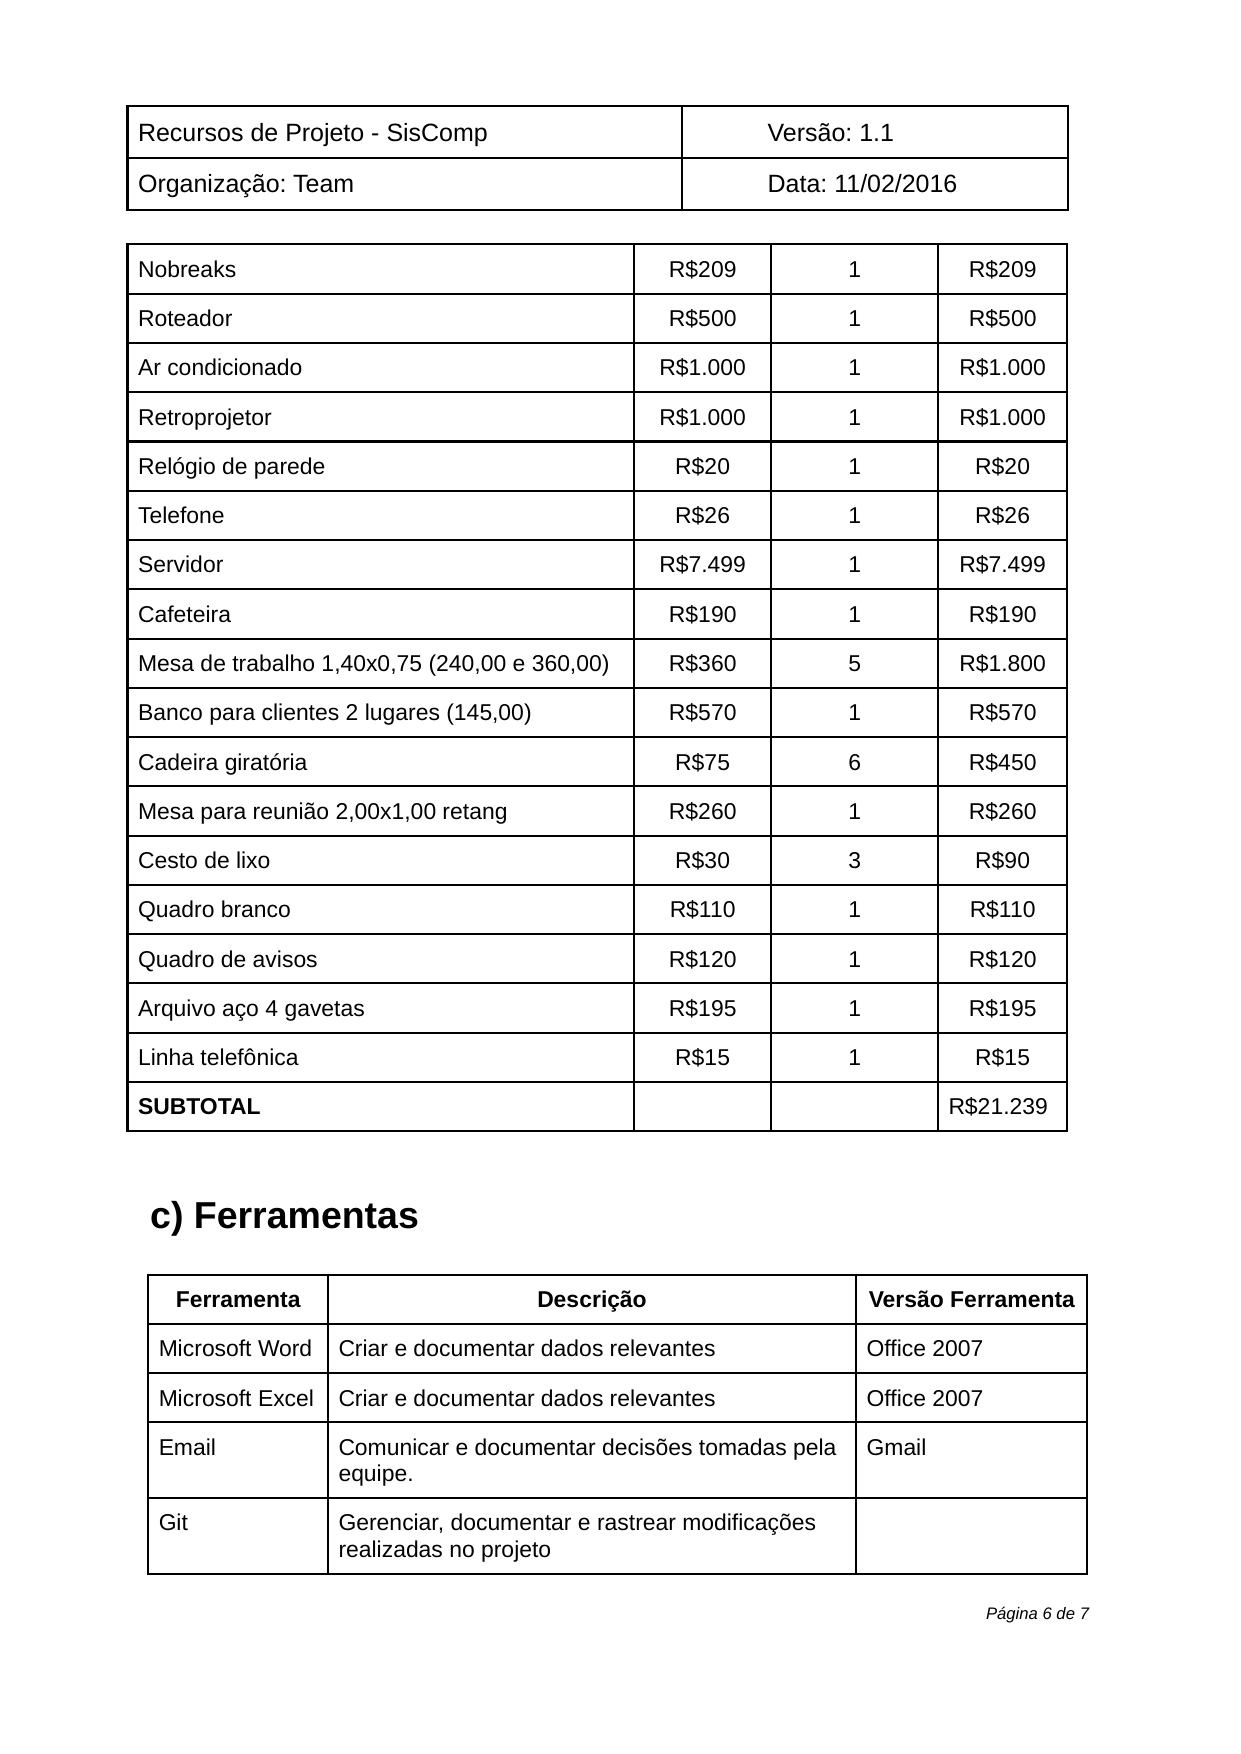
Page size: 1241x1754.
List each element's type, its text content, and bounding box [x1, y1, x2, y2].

table_cell R$190 [635, 590, 770, 637]
table_cell Quadro de avisos [129, 935, 633, 982]
table_cell Git [149, 1499, 327, 1572]
table_cell Mesa de trabalho 1,40x0,75 (240,00 e 360,00) [129, 640, 633, 687]
table_cell R$450 [939, 738, 1066, 785]
table_cell R$90 [939, 837, 1066, 884]
table_cell [772, 1083, 937, 1130]
table_cell Servidor [129, 541, 633, 588]
table_cell Criar e documentar dados relevantes [329, 1374, 855, 1421]
table_cell Roteador [129, 295, 633, 342]
table_cell R$190 [939, 590, 1066, 637]
table_cell R$570 [635, 689, 770, 736]
table_cell 1 [772, 443, 937, 489]
table_cell R$209 [939, 245, 1066, 292]
table_cell 1 [772, 541, 937, 588]
table_cell 1 [772, 935, 937, 982]
table_cell R$120 [939, 935, 1066, 982]
table_cell R$260 [635, 787, 770, 834]
table_header Descrição [329, 1276, 855, 1323]
table_cell Microsoft Word [149, 1325, 327, 1372]
table_cell 1 [772, 492, 937, 539]
table_cell 6 [772, 738, 937, 785]
table_cell R$260 [939, 787, 1066, 834]
table_cell Nobreaks [129, 245, 633, 292]
table_cell Retroprojetor [129, 393, 633, 440]
table_cell 3 [772, 837, 937, 884]
table_cell Quadro branco [129, 886, 633, 933]
table_cell R$7.499 [635, 541, 770, 588]
table_cell 1 [772, 295, 937, 342]
table_cell Gerenciar, documentar e rastrear modificações realizadas no projeto [329, 1499, 855, 1572]
table_cell R$15 [939, 1034, 1066, 1081]
table_cell R$110 [635, 886, 770, 933]
table_cell Relógio de parede [129, 443, 633, 489]
table_cell Comunicar e documentar decisões tomadas pela equipe. [329, 1423, 855, 1497]
table_cell Gmail [857, 1423, 1086, 1497]
table_cell R$1.000 [635, 393, 770, 440]
table_cell Microsoft Excel [149, 1374, 327, 1421]
table_cell Cafeteira [129, 590, 633, 637]
table_cell R$110 [939, 886, 1066, 933]
table_cell R$26 [635, 492, 770, 539]
table_cell 1 [772, 787, 937, 834]
table_cell R$26 [939, 492, 1066, 539]
table_cell 1 [772, 590, 937, 637]
table_cell Cadeira giratória [129, 738, 633, 785]
table_cell R$360 [635, 640, 770, 687]
table_cell R$1.800 [939, 640, 1066, 687]
table_cell Cesto de lixo [129, 837, 633, 884]
table_cell R$195 [635, 984, 770, 1032]
table_cell 5 [772, 640, 937, 687]
table_cell R$75 [635, 738, 770, 785]
table_cell Telefone [129, 492, 633, 539]
table_cell R$195 [939, 984, 1066, 1032]
table_cell R$20 [939, 443, 1066, 489]
table_cell R$500 [635, 295, 770, 342]
table_cell 1 [772, 393, 937, 440]
table_cell Office 2007 [857, 1374, 1086, 1421]
table_cell 1 [772, 689, 937, 736]
table_cell Linha telefônica [129, 1034, 633, 1081]
table_cell [857, 1499, 1086, 1572]
table_cell SUBTOTAL [129, 1083, 633, 1130]
table_cell Mesa para reunião 2,00x1,00 retang [129, 787, 633, 834]
table_cell R$30 [635, 837, 770, 884]
table_cell R$120 [635, 935, 770, 982]
table_cell Criar e documentar dados relevantes [329, 1325, 855, 1372]
table_cell Email [149, 1423, 327, 1497]
table_cell 1 [772, 1034, 937, 1081]
table_header Ferramenta [149, 1276, 327, 1323]
table_cell [635, 1083, 770, 1130]
subtitle c) Ferramentas [150, 1194, 1090, 1237]
table_cell Banco para clientes 2 lugares (145,00) [129, 689, 633, 736]
table_cell R$20 [635, 443, 770, 489]
table_cell R$7.499 [939, 541, 1066, 588]
table_cell Arquivo aço 4 gavetas [129, 984, 633, 1032]
table_cell R$1.000 [939, 393, 1066, 440]
table_cell R$1.000 [635, 344, 770, 391]
table_cell R$570 [939, 689, 1066, 736]
table_cell R$500 [939, 295, 1066, 342]
table_cell R$209 [635, 245, 770, 292]
table_cell Ar condicionado [129, 344, 633, 391]
table_cell Office 2007 [857, 1325, 1086, 1372]
table_cell 1 [772, 245, 937, 292]
table_header Versão Ferramenta [857, 1276, 1086, 1323]
table_cell 1 [772, 344, 937, 391]
table_cell R$1.000 [939, 344, 1066, 391]
table_cell R$15 [635, 1034, 770, 1081]
table_cell 1 [772, 984, 937, 1032]
table_cell R$21.239 [939, 1083, 1066, 1130]
table_cell 1 [772, 886, 937, 933]
